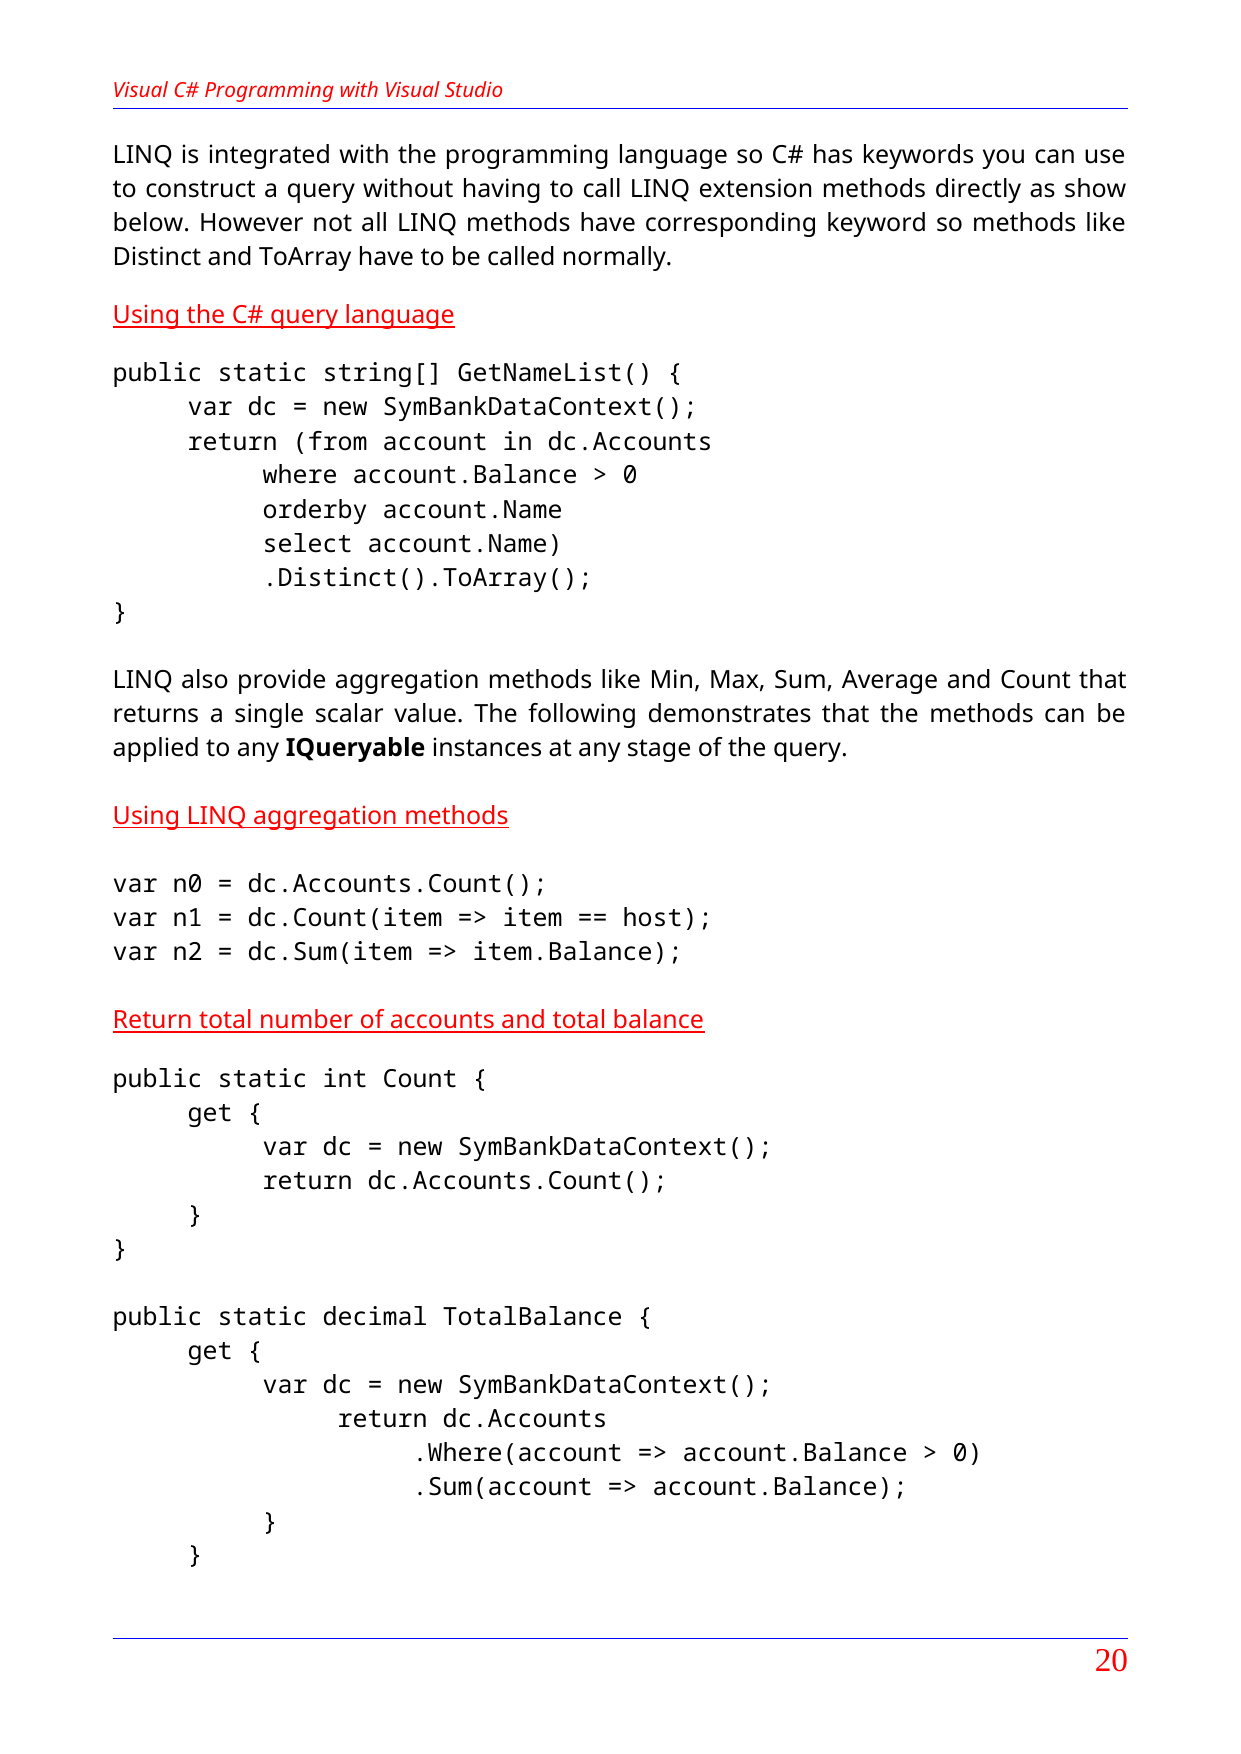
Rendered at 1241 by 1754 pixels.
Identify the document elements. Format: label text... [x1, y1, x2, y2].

text .Sum(account => account.Balance); [112, 1469, 1128, 1503]
text return (from account in dc.Accounts [112, 423, 1128, 457]
text var n2 = dc.Sum(item => item.Balance); [112, 934, 1128, 968]
text public static decimal TotalBalance { [112, 1299, 1128, 1333]
text var dc = new SymBankDataContext(); [112, 389, 1128, 423]
text var n1 = dc.Count(item => item == host); [112, 900, 1128, 934]
text LINQ also provide aggregation methods like Min, Max, Sum, Average and Count that returns a single scalar value. The following demonstrates that the methods can be applied to any IQueryable instances at any stage of the query. [112, 662, 1128, 764]
text orderby account.Name [112, 491, 1128, 525]
text var dc = new SymBankDataContext(); [112, 1367, 1128, 1401]
text Using the C# query language [112, 297, 1128, 331]
text } [112, 1231, 1128, 1265]
text get { [112, 1094, 1128, 1128]
text .Where(account => account.Balance > 0) [112, 1435, 1128, 1469]
text var n0 = dc.Accounts.Count(); [112, 866, 1128, 900]
text return dc.Accounts [112, 1401, 1128, 1435]
text } [112, 1197, 1128, 1231]
text public static int Count { [112, 1060, 1128, 1094]
text } [112, 593, 1128, 627]
text LINQ is integrated with the programming language so C# has keywords you can use to construct a query without having to call LINQ extension methods directly as show below. However not all LINQ methods have corresponding keyword so methods like Distinct and ToArray have to be called normally. [112, 137, 1128, 273]
text Using LINQ aggregation methods [112, 798, 1128, 832]
text where account.Balance > 0 [112, 457, 1128, 491]
text .Distinct().ToArray(); [112, 559, 1128, 593]
text var dc = new SymBankDataContext(); [112, 1128, 1128, 1162]
text Return total number of accounts and total balance [112, 1002, 1128, 1036]
text get { [112, 1333, 1128, 1367]
text } [112, 1537, 1128, 1571]
text select account.Name) [112, 525, 1128, 559]
text } [112, 1503, 1128, 1537]
text public static string[] GetNameList() { [112, 355, 1128, 389]
text return dc.Accounts.Count(); [112, 1162, 1128, 1197]
